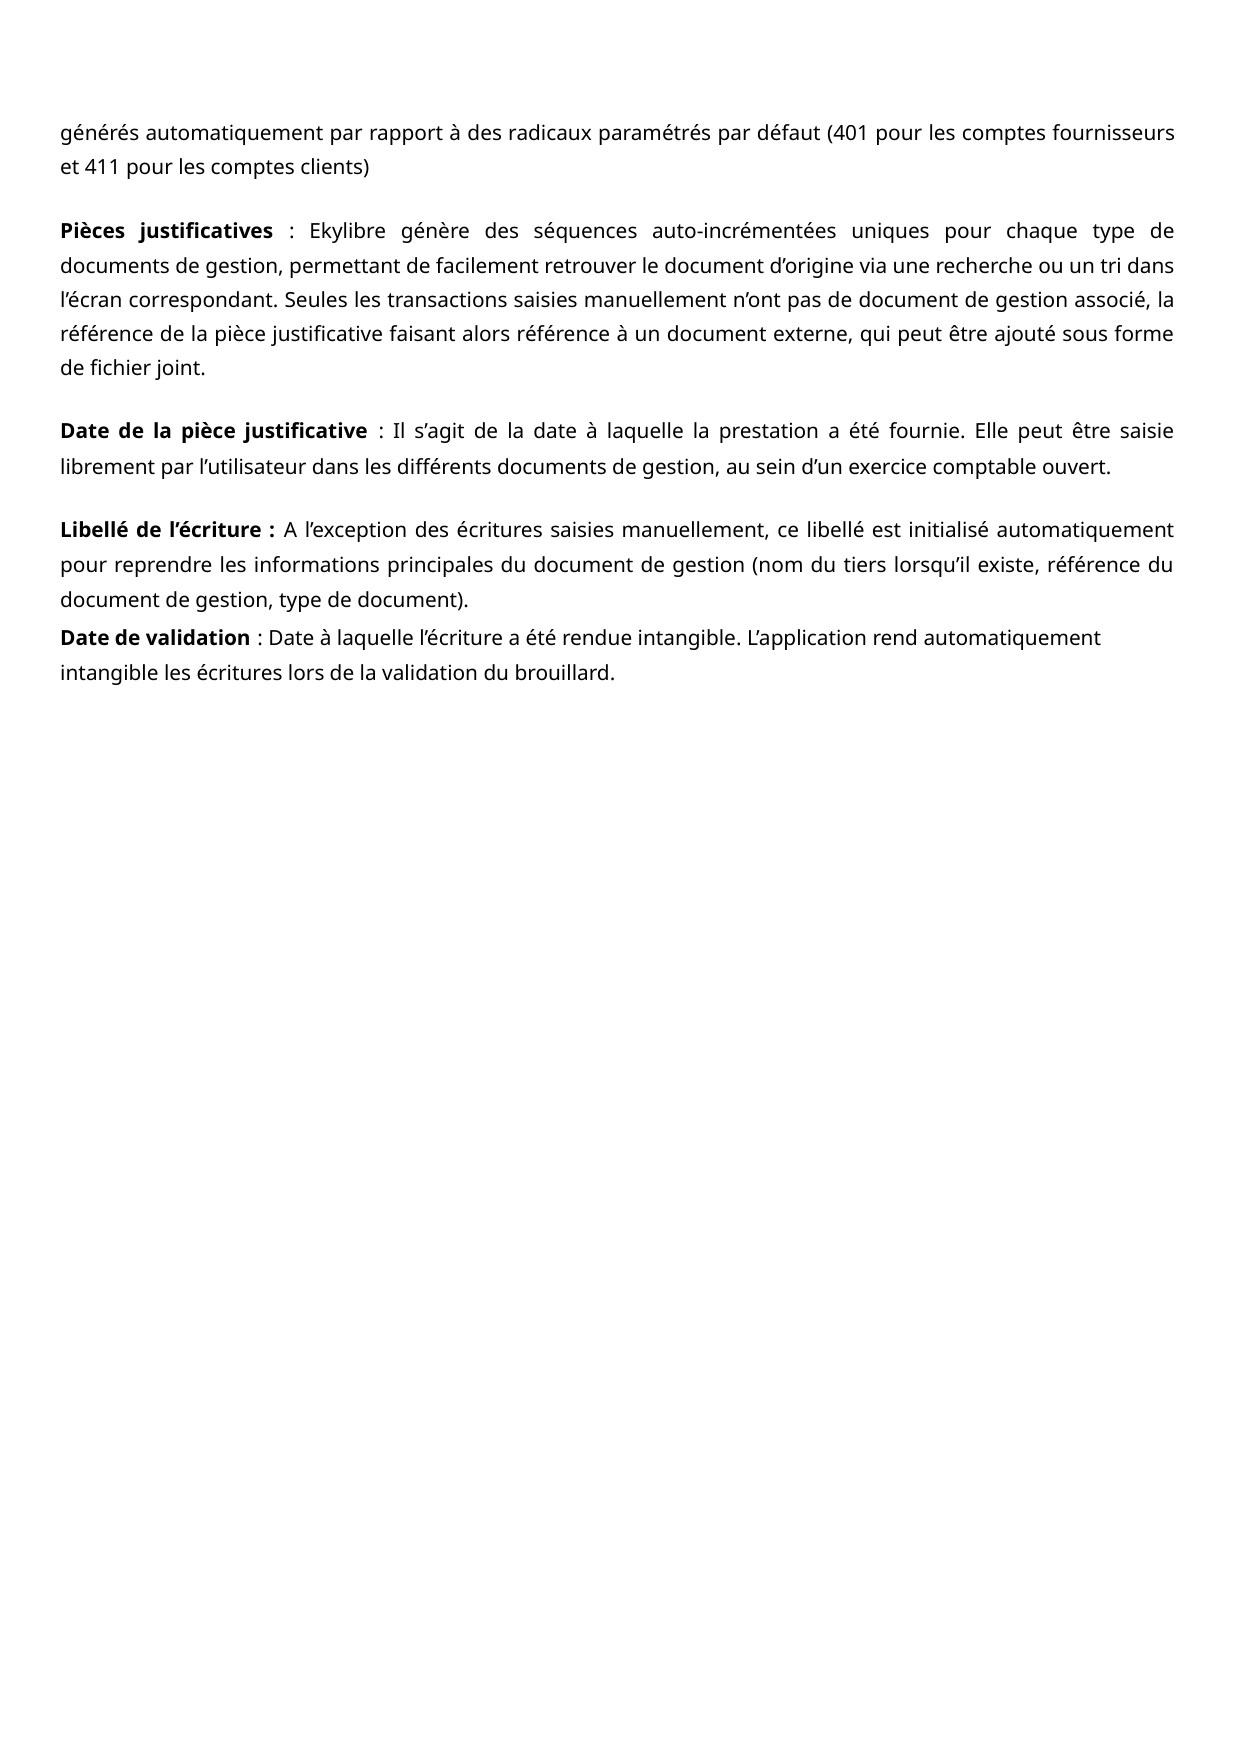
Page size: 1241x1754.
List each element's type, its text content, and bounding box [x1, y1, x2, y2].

text générés automatiquement par rapport à des radicaux paramétrés par défaut (401 pour les comptes fournisseurs et 411 pour les comptes clients) [60, 118, 1176, 181]
text Date de validation : Date à laquelle l’écriture a été rendue intangible. L’application rend automatiquement intangible les écritures lors de la validation du brouillard. [60, 619, 1176, 687]
text Pièces justificatives : Ekylibre génère des séquences auto-incrémentées uniques pour chaque type de documents de gestion, permettant de facilement retrouver le document d’origine via une recherche ou un tri dans l’écran correspondant. Seules les transactions saisies manuellement n’ont pas de document de gestion associé, la référence de la pièce justificative faisant alors référence à un document externe, qui peut être ajouté sous forme de fichier joint. [60, 211, 1176, 382]
text Libellé de l’écriture : A l’exception des écritures saisies manuellement, ce libellé est initialisé automatiquement pour reprendre les informations principales du document de gestion (nom du tiers lorsqu’il existe, référence du document de gestion, type de document). [60, 511, 1176, 613]
text Date de la pièce justificative : Il s’agit de la date à laquelle la prestation a été fournie. Elle peut être saisie librement par l’utilisateur dans les différents documents de gestion, au sein d’un exercice comptable ouvert. [60, 412, 1176, 480]
